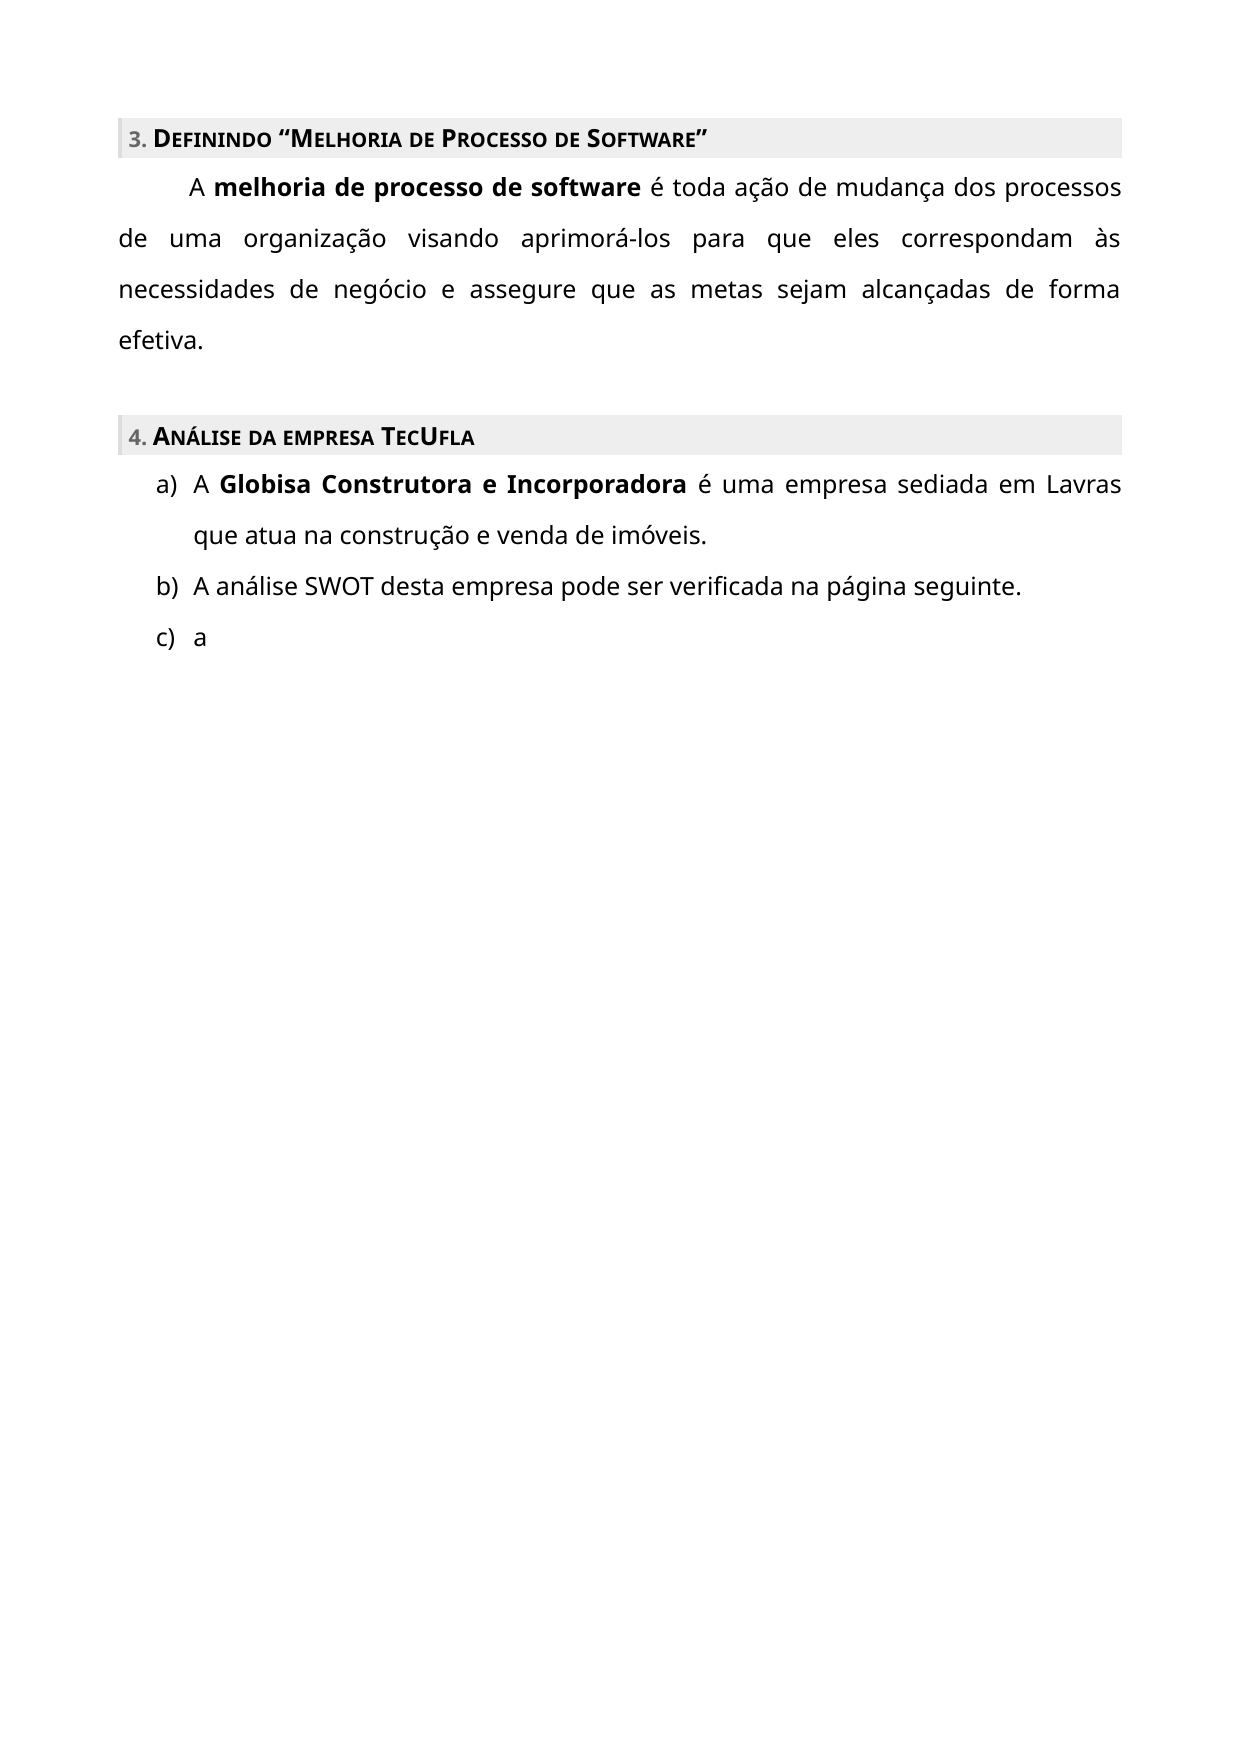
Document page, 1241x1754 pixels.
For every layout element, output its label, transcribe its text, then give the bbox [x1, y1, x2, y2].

text 4. Análise da empresa TecUfla [122, 415, 1122, 455]
list A análise SWOT desta empresa pode ser verificada na página seguinte. [156, 569, 1122, 603]
text 3. Definindo “Melhoria de Processo de Software” [122, 118, 1122, 158]
list A Globisa Construtora e Incorporadora é uma empresa sediada em Lavras que atua na construção e venda de imóveis. [156, 467, 1122, 552]
list a [156, 620, 1122, 654]
text A melhoria de processo de software é toda ação de mudança dos processos de uma organização visando aprimorá-los para que eles correspondam às necessidades de negócio e assegure que as metas sejam alcançadas de forma efetiva. [118, 170, 1122, 357]
